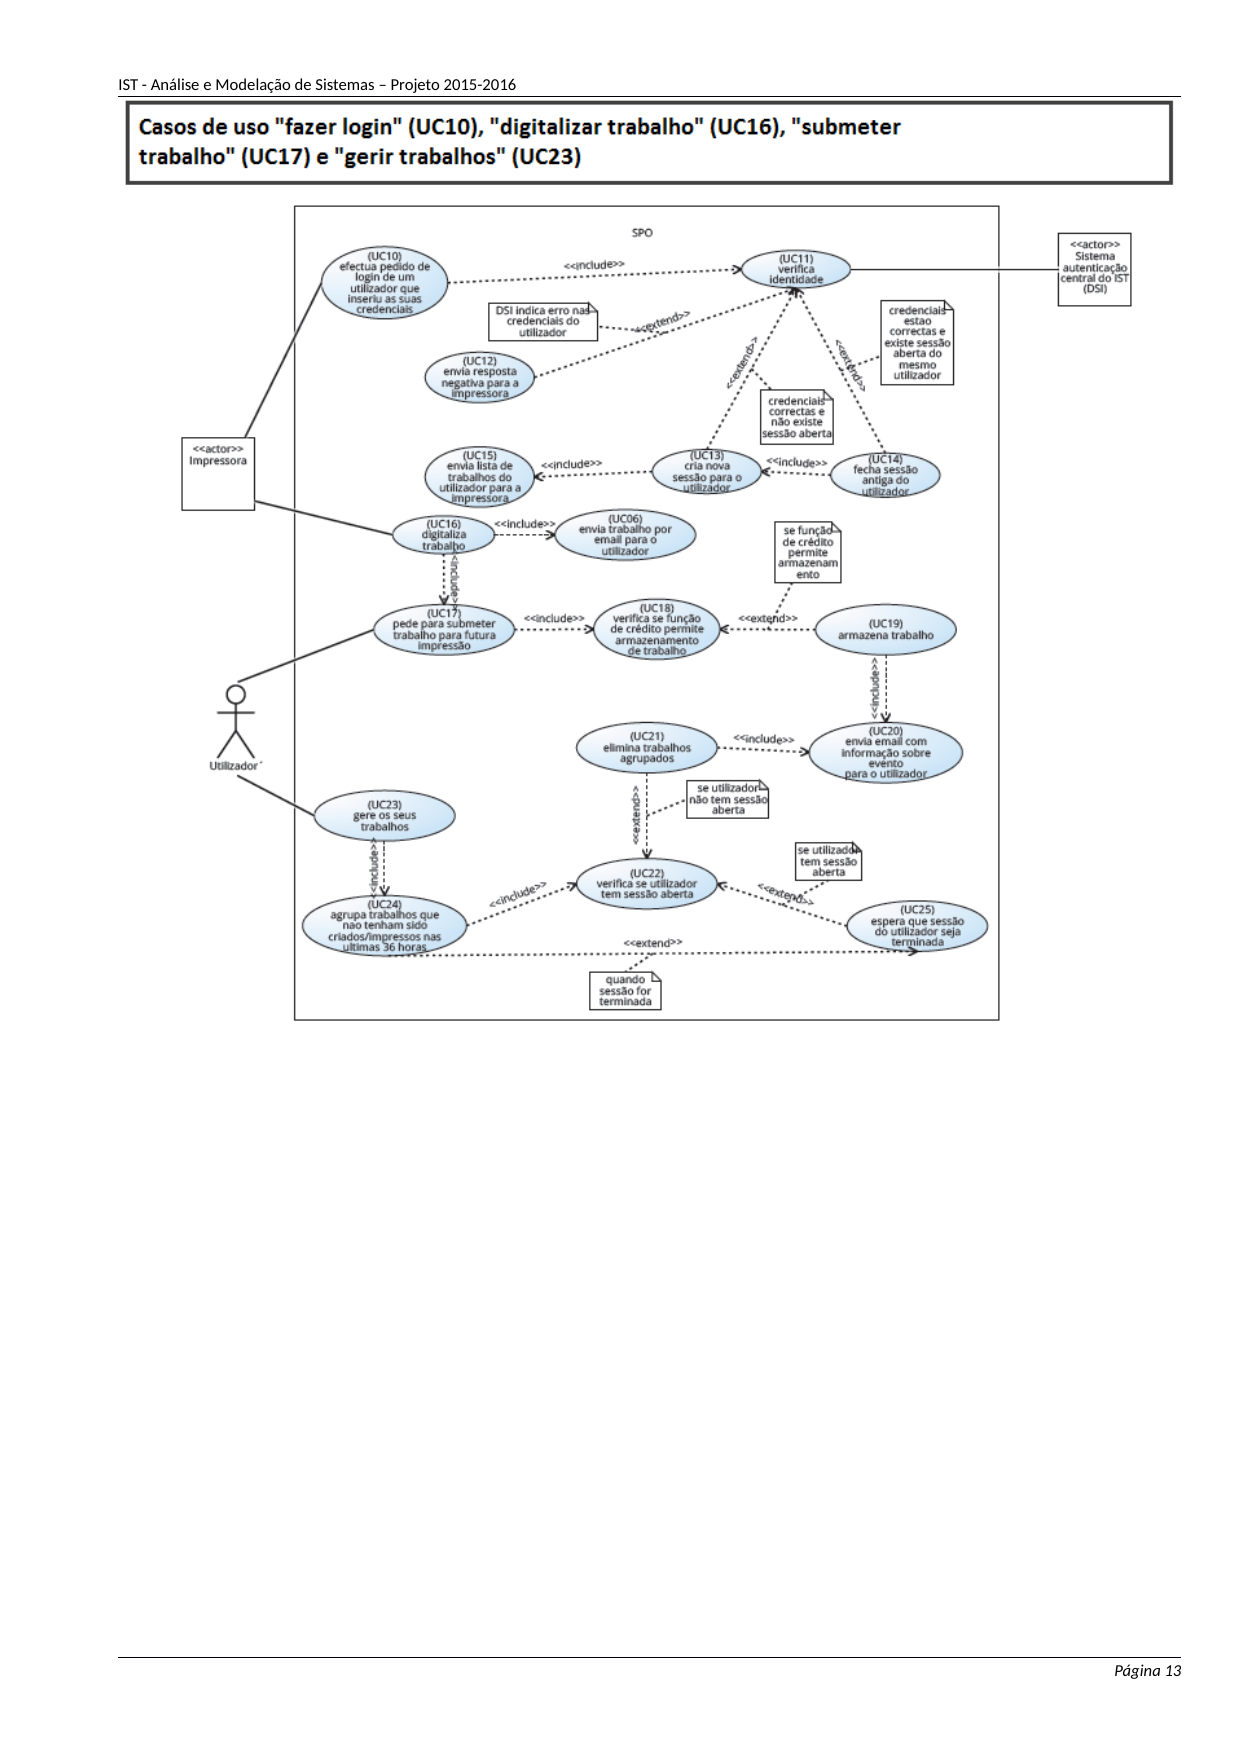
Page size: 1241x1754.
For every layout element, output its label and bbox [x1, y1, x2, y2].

picture [122, 97, 1177, 1092]
